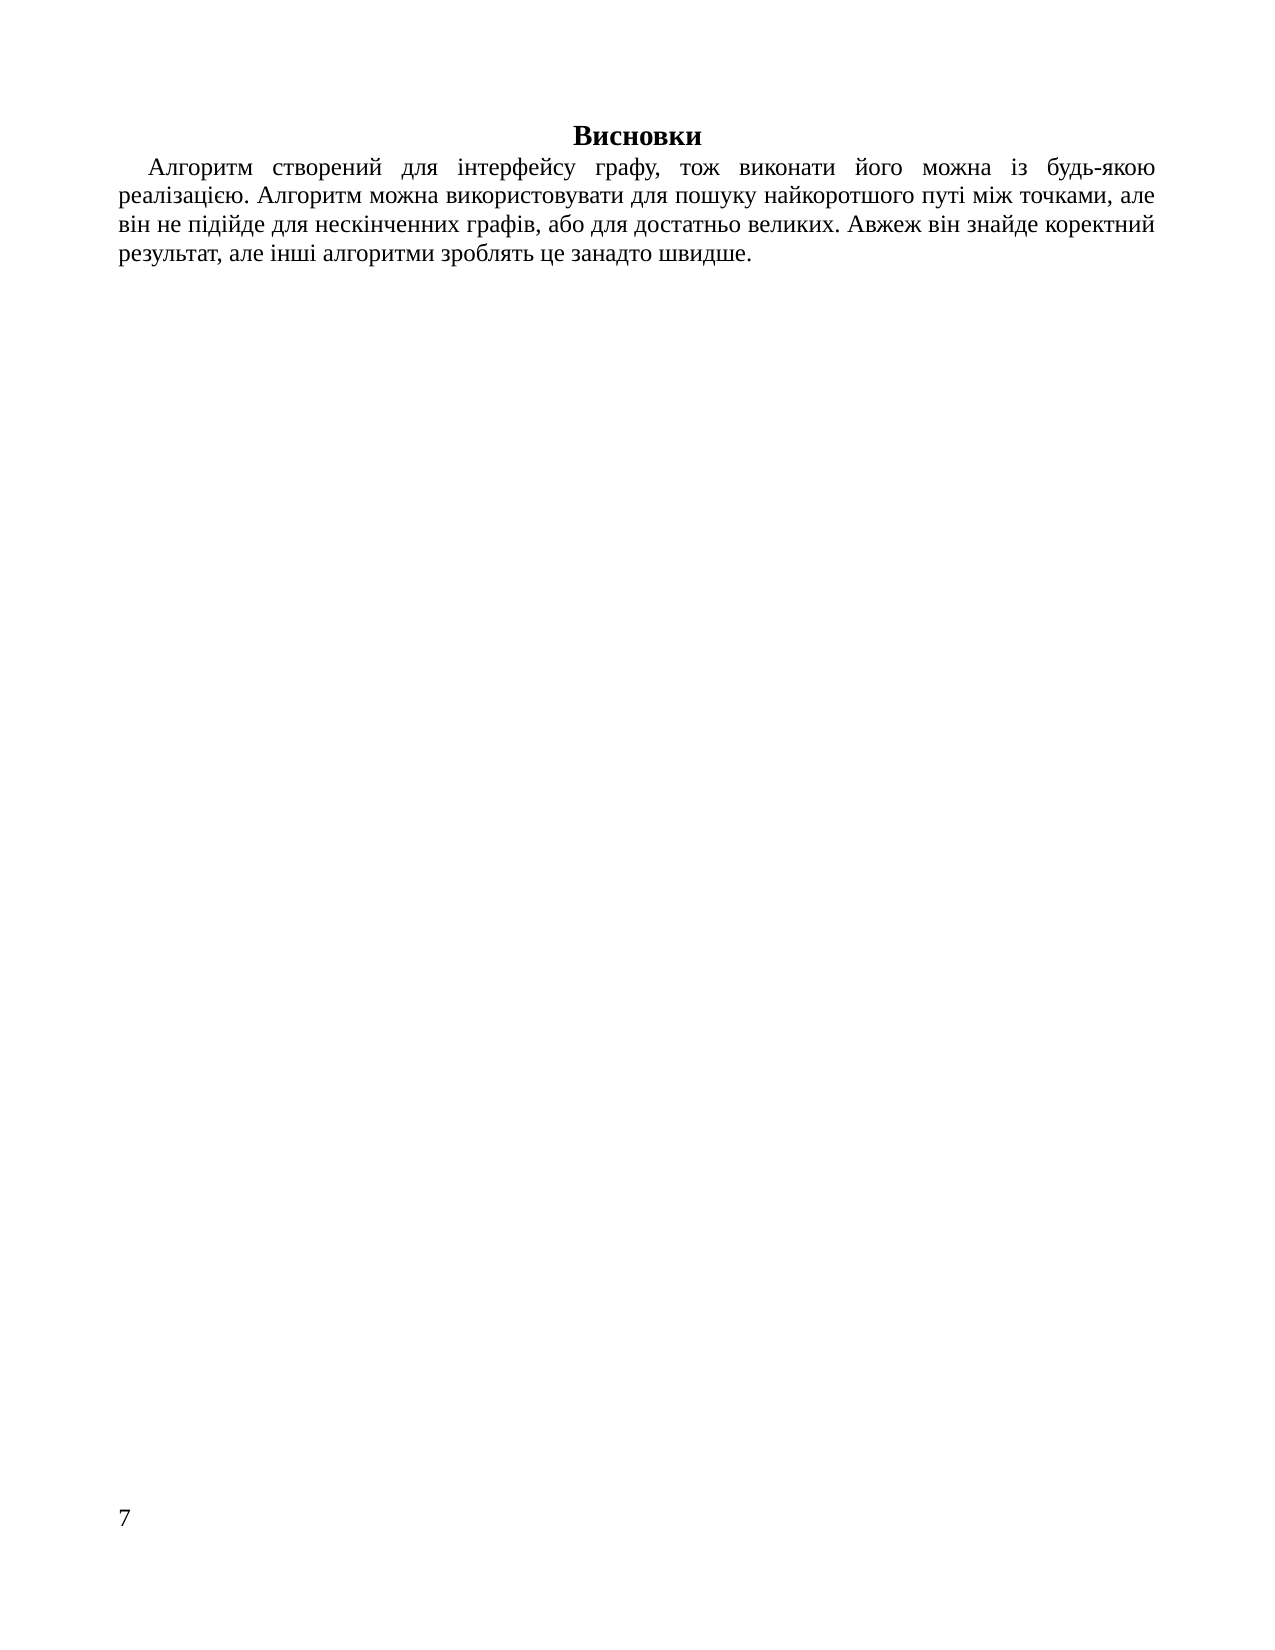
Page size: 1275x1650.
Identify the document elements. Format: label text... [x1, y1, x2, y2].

text Висновки [118, 118, 1157, 152]
text Алгоритм створений для інтерфейсу графу, тож виконати його можна із будь-якою реалізацією. Алгоритм можна використовувати для пошуку найкоротшого путі між точками, але він не підійде для нескінченних графів, або для достатньо великих. Авжеж він знайде коректний результат, але інші алгоритми зроблять це занадто швидше. [118, 152, 1157, 267]
